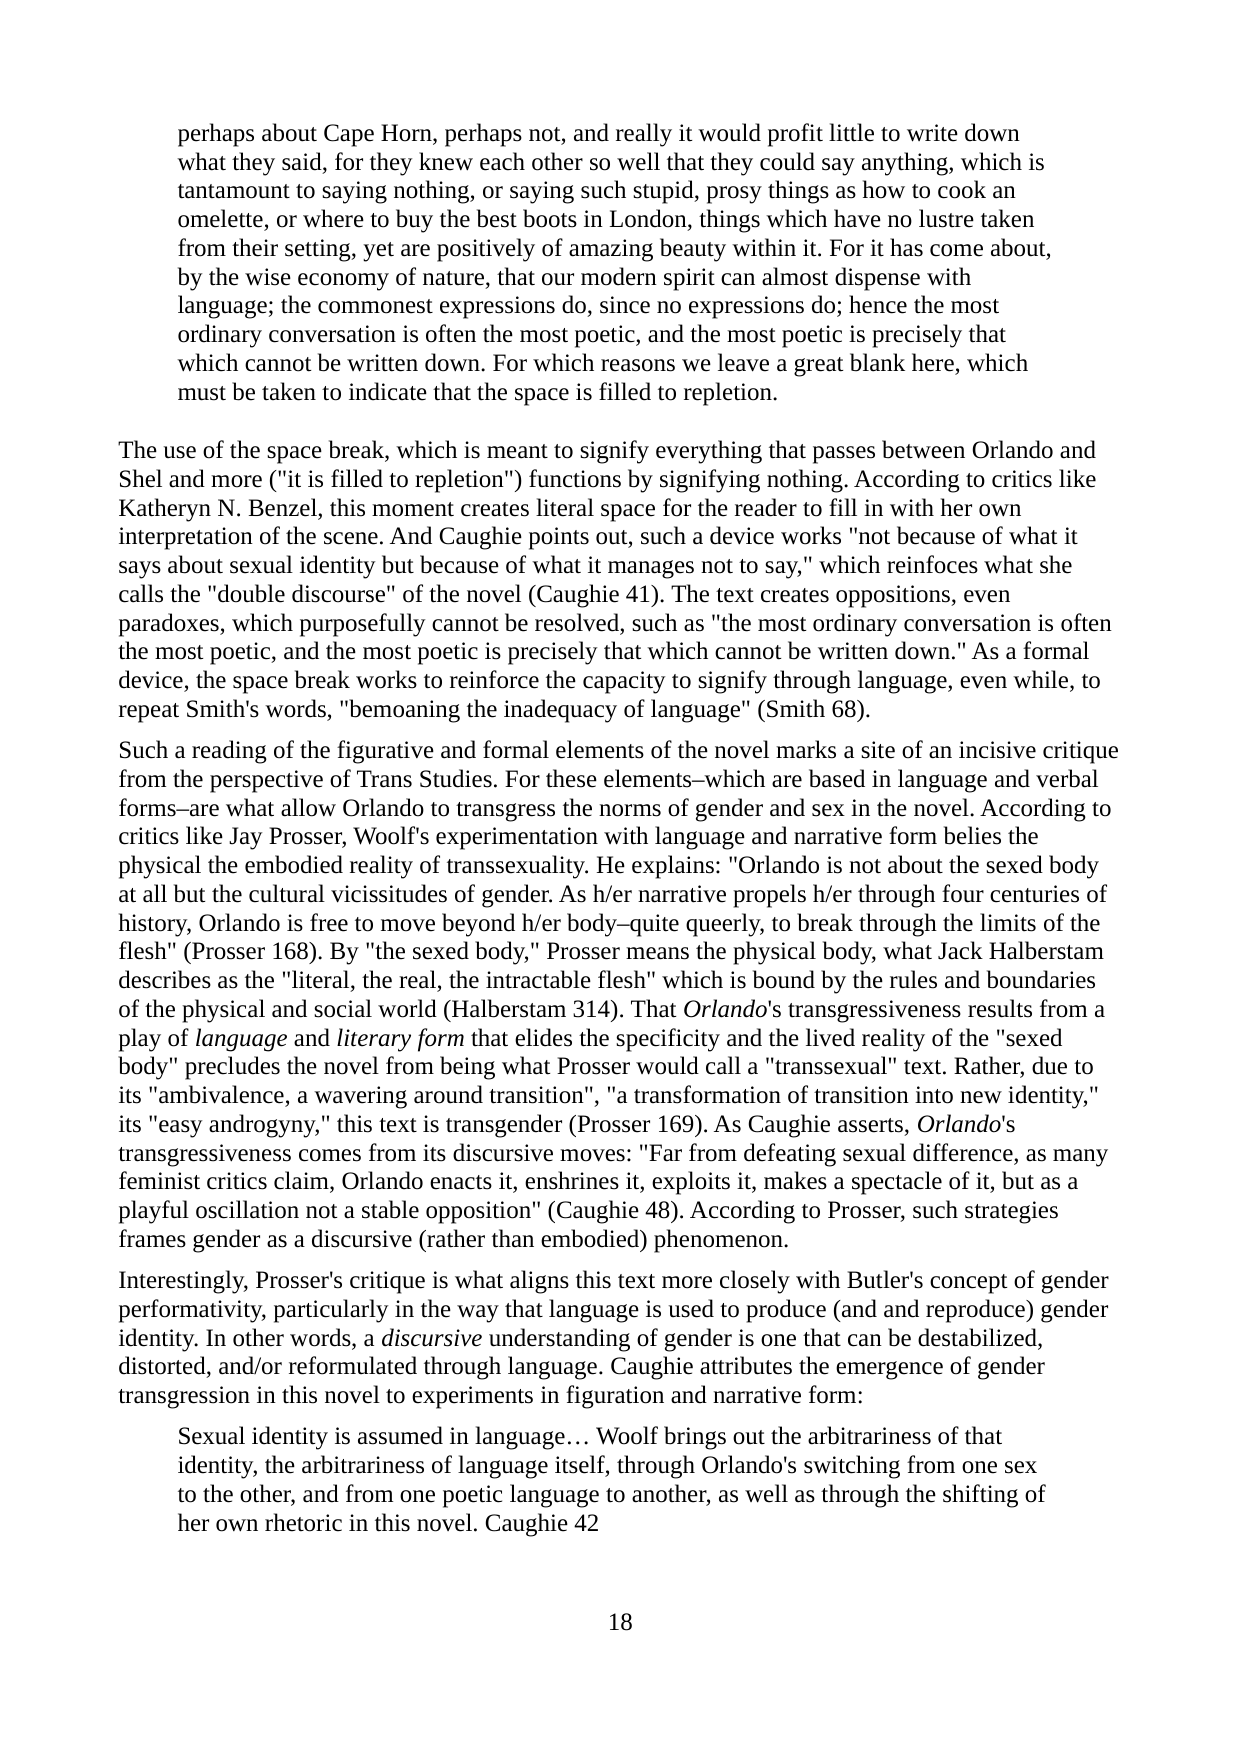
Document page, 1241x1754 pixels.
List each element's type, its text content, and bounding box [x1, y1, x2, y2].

text Interestingly, Prosser's critique is what aligns this text more closely with Butler's concept of gender performativity, particularly in the way that language is used to produce (and and reproduce) gender identity. In other words, a discursive understanding of gender is one that can be destabilized, distorted, and/or reformulated through language. Caughie attributes the emergence of gender transgression in this novel to experiments in figuration and narrative form: [118, 1265, 1122, 1409]
text Such a reading of the figurative and formal elements of the novel marks a site of an incisive critique from the perspective of Trans Studies. For these elements–which are based in language and verbal forms–are what allow Orlando to transgress the norms of gender and sex in the novel. According to critics like Jay Prosser, Woolf's experimentation with language and narrative form belies the physical the embodied reality of transsexuality. He explains: "Orlando is not about the sexed body at all but the cultural vicissitudes of gender. As h/er narrative propels h/er through four centuries of history, Orlando is free to move beyond h/er body–quite queerly, to break through the limits of the flesh" (Prosser 168). By "the sexed body," Prosser means the physical body, what Jack Halberstam describes as the "literal, the real, the intractable flesh" which is bound by the rules and boundaries of the physical and social world (Halberstam 314). That Orlando's transgressiveness results from a play of language and literary form that elides the specificity and the lived reality of the "sexed body" precludes the novel from being what Prosser would call a "transsexual" text. Rather, due to its "ambivalence, a wavering around transition", "a transformation of transition into new identity," its "easy androgyny," this text is transgender (Prosser 169). As Caughie asserts, Orlando's transgressiveness comes from its discursive moves: "Far from defeating sexual difference, as many feminist critics claim, Orlando enacts it, enshrines it, exploits it, makes a spectacle of it, but as a playful oscillation not a stable opposition" (Caughie 48). According to Prosser, such strategies frames gender as a discursive (rather than embodied) phenomenon. [118, 735, 1122, 1253]
text The use of the space break, which is meant to signify everything that passes between Orlando and Shel and more ("it is filled to repletion") functions by signifying nothing. According to critics like Katheryn N. Benzel, this moment creates literal space for the reader to fill in with her own interpretation of the scene. And Caughie points out, such a device works "not because of what it says about sexual identity but because of what it manages not to say," which reinfoces what she calls the "double discourse" of the novel (Caughie 41). The text creates oppositions, even paradoxes, which purposefully cannot be resolved, such as "the most ordinary conversation is often the most poetic, and the most poetic is precisely that which cannot be written down." As a formal device, the space break works to reinforce the capacity to signify through language, even while, to repeat Smith's words, "bemoaning the inadequacy of language" (Smith 68). [118, 435, 1122, 723]
text Sexual identity is assumed in language… Woolf brings out the arbitrariness of that identity, the arbitrariness of language itself, through Orlando's switching from one sex to the other, and from one poetic language to another, as well as through the shifting of her own rhetoric in this novel. Caughie 42 [177, 1421, 1063, 1536]
text perhaps about Cape Horn, perhaps not, and really it would profit little to write down what they said, for they knew each other so well that they could say anything, which is tantamount to saying nothing, or saying such stupid, prosy things as how to cook an omelette, or where to buy the best boots in London, things which have no lustre taken from their setting, yet are positively of amazing beauty within it. For it has come about, by the wise economy of nature, that our modern spirit can almost dispense with language; the commonest expressions do, since no expressions do; hence the most ordinary conversation is often the most poetic, and the most poetic is precisely that which cannot be written down. For which reasons we leave a great blank here, which must be taken to indicate that the space is filled to repletion. [177, 118, 1063, 406]
